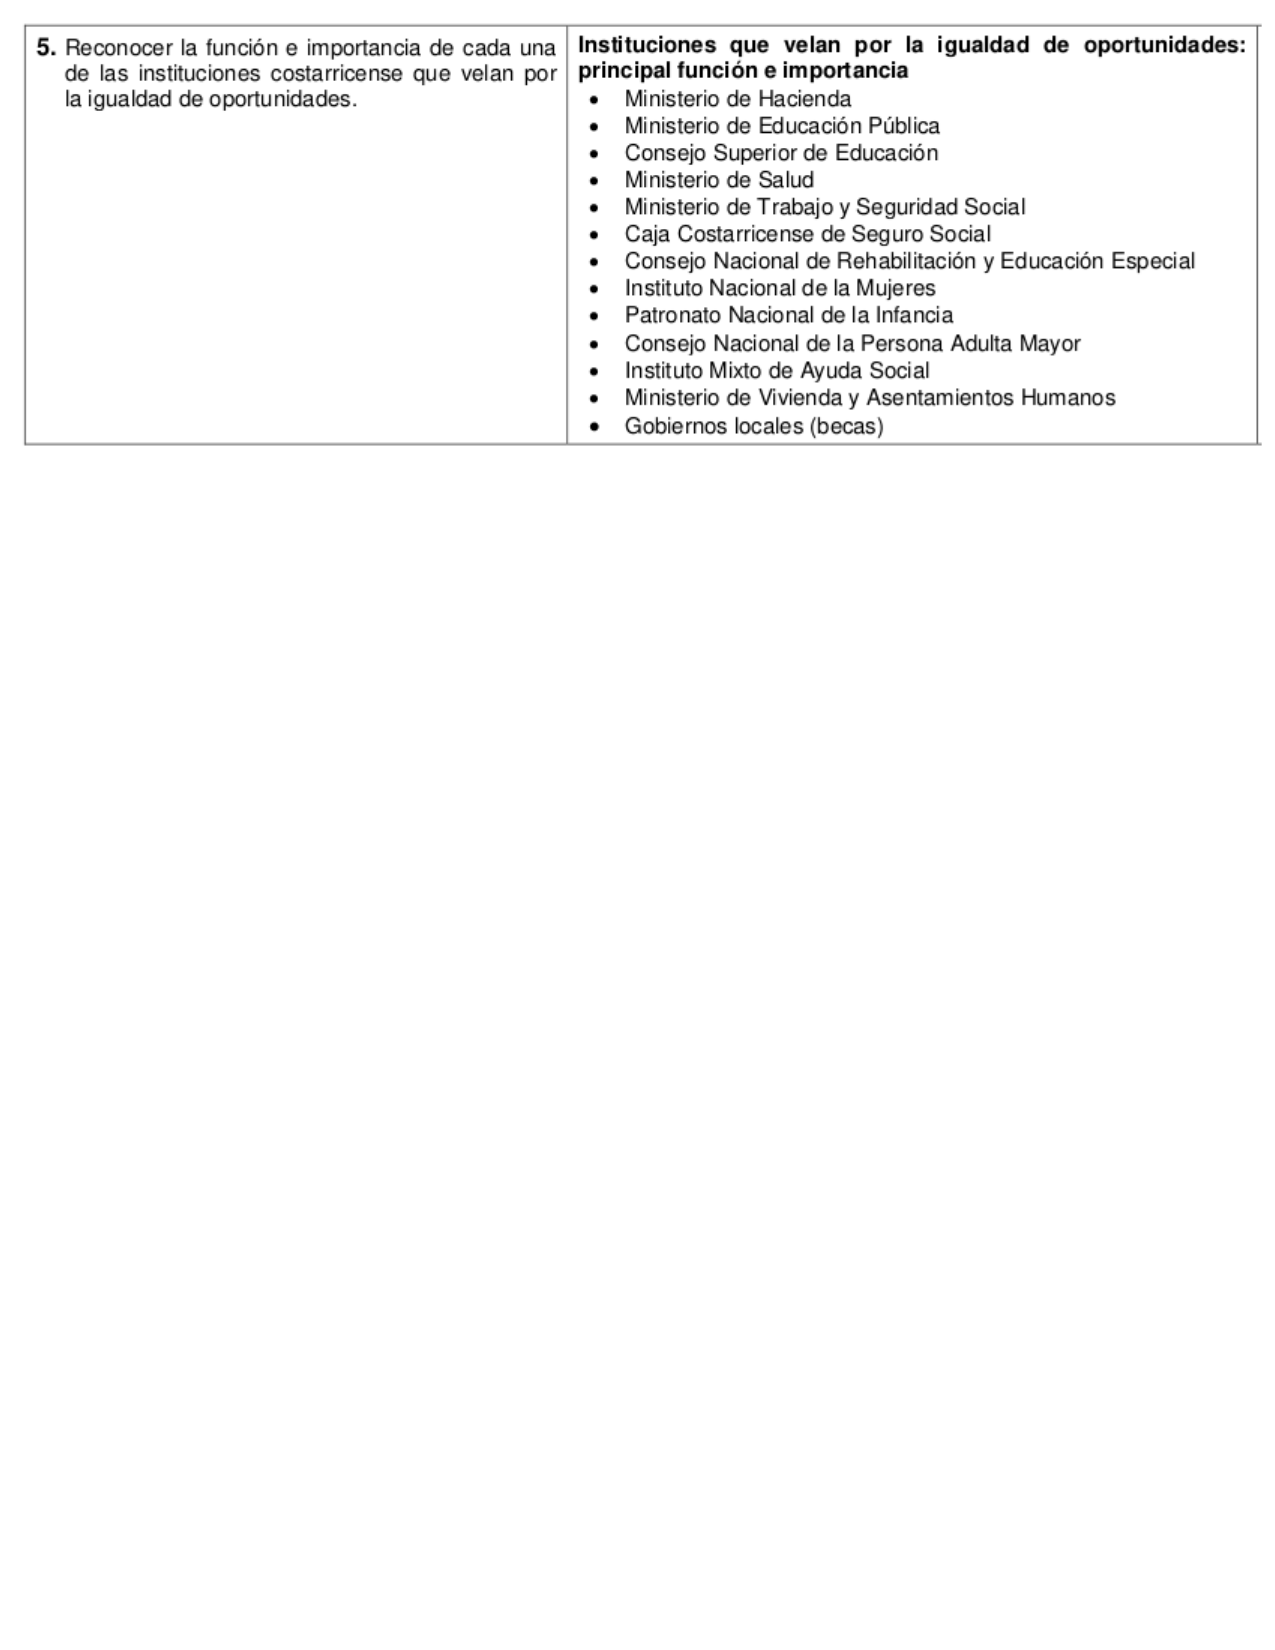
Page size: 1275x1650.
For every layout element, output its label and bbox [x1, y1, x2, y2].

picture [16, 15, 1262, 457]
